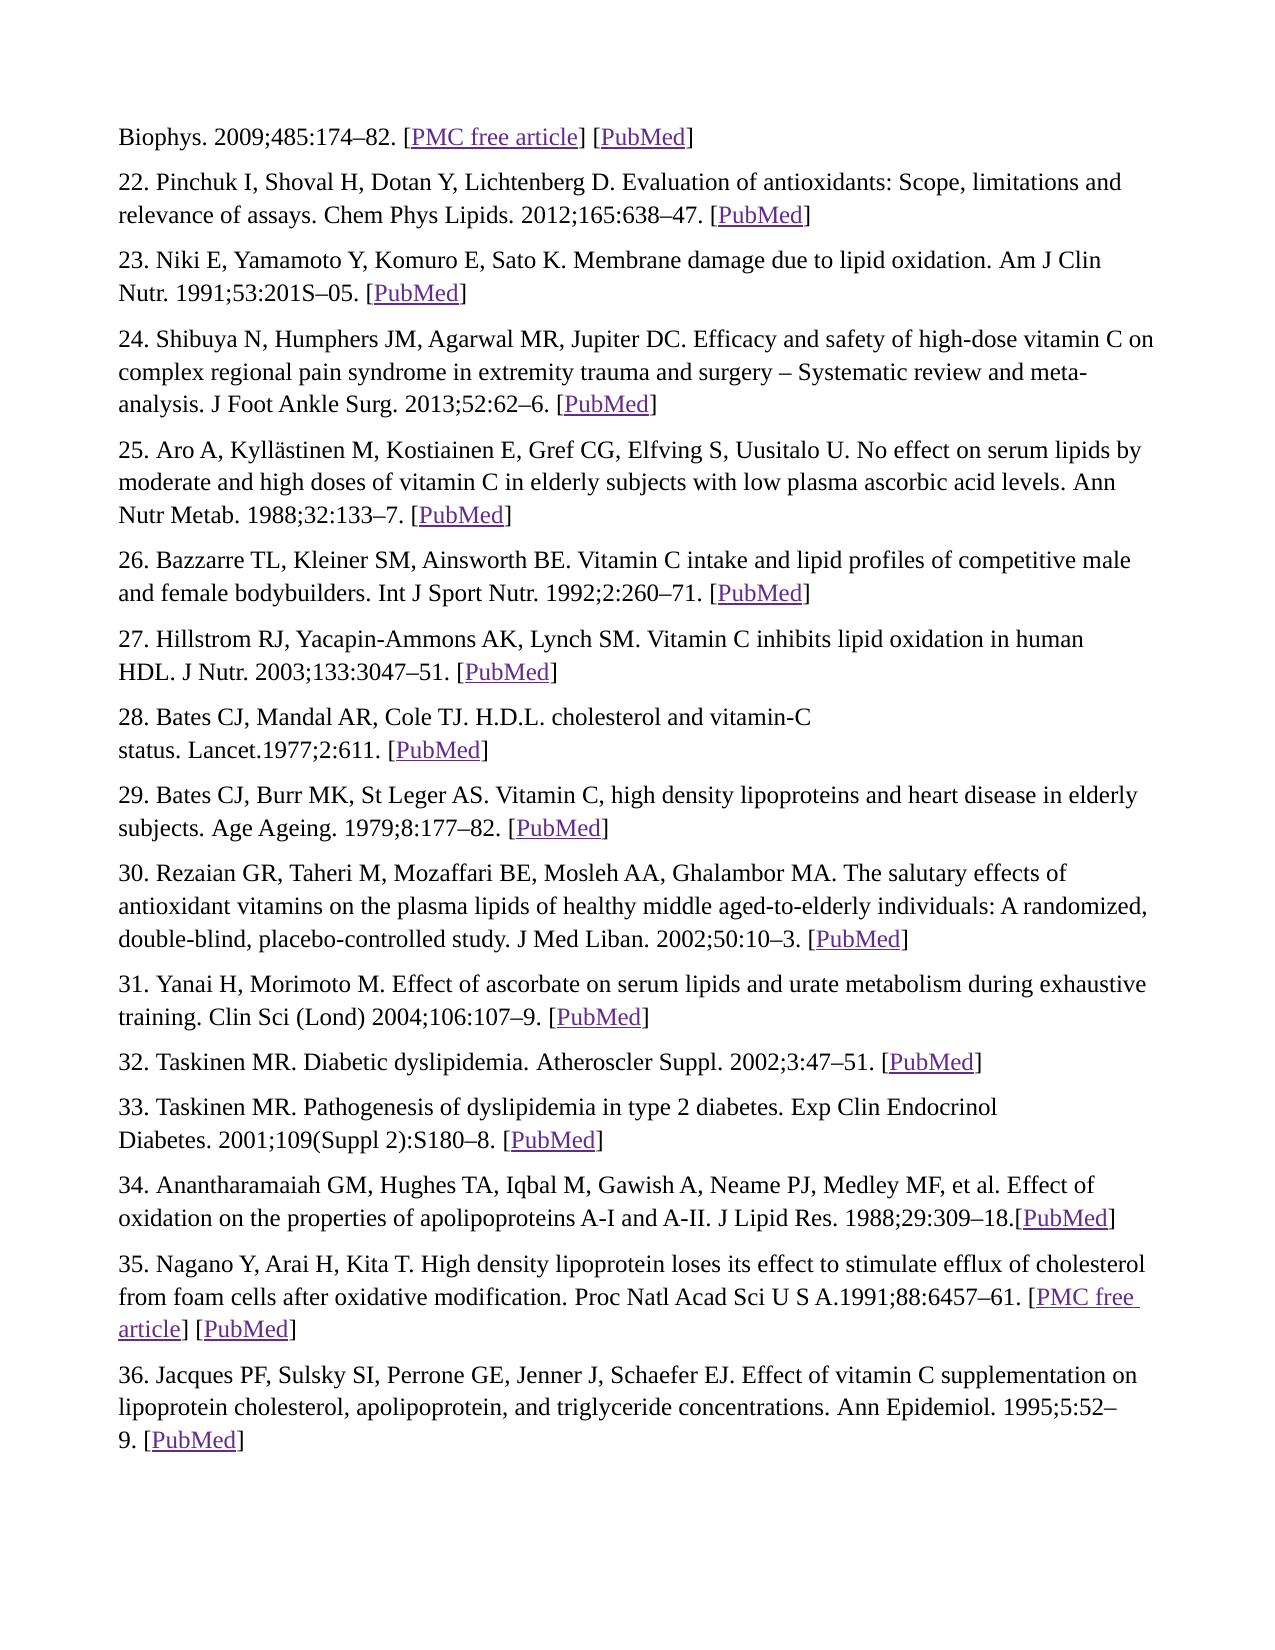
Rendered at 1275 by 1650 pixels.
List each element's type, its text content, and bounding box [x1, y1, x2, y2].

text 24. Shibuya N, Humphers JM, Agarwal MR, Jupiter DC. Efficacy and safety of high-dose vitamin C on complex regional pain syndrome in extremity trauma and surgery – Systematic review and meta-analysis. J Foot Ankle Surg. 2013;52:62–6. [PubMed] [118, 320, 1157, 418]
text 29. Bates CJ, Burr MK, St Leger AS. Vitamin C, high density lipoproteins and heart disease in elderly subjects. Age Ageing. 1979;8:177–82. [PubMed] [118, 776, 1157, 842]
text Biophys. 2009;485:174–82. [PMC free article] [PubMed] [118, 118, 1157, 151]
text 30. Rezaian GR, Taheri M, Mozaffari BE, Mosleh AA, Ghalambor MA. The salutary effects of antioxidant vitamins on the plasma lipids of healthy middle aged-to-elderly individuals: A randomized, double-blind, placebo-controlled study. J Med Liban. 2002;50:10–3. [PubMed] [118, 854, 1157, 952]
text 27. Hillstrom RJ, Yacapin-Ammons AK, Lynch SM. Vitamin C inhibits lipid oxidation in human HDL. J Nutr. 2003;133:3047–51. [PubMed] [118, 620, 1157, 685]
text 35. Nagano Y, Arai H, Kita T. High density lipoprotein loses its effect to stimulate efflux of cholesterol from foam cells after oxidative modification. Proc Natl Acad Sci U S A.1991;88:6457–61. [PMC free article] [PubMed] [118, 1245, 1157, 1343]
text 32. Taskinen MR. Diabetic dyslipidemia. Atheroscler Suppl. 2002;3:47–51. [PubMed] [118, 1043, 1157, 1076]
text 26. Bazzarre TL, Kleiner SM, Ainsworth BE. Vitamin C intake and lipid profiles of competitive male and female bodybuilders. Int J Sport Nutr. 1992;2:260–71. [PubMed] [118, 542, 1157, 607]
text 25. Aro A, Kyllästinen M, Kostiainen E, Gref CG, Elfving S, Uusitalo U. No effect on serum lipids by moderate and high doses of vitamin C in elderly subjects with low plasma ascorbic acid levels. Ann Nutr Metab. 1988;32:133–7. [PubMed] [118, 431, 1157, 529]
text 34. Anantharamaiah GM, Hughes TA, Iqbal M, Gawish A, Neame PJ, Medley MF, et al. Effect of oxidation on the properties of apolipoproteins A-I and A-II. J Lipid Res. 1988;29:309–18.[PubMed] [118, 1167, 1157, 1232]
text 31. Yanai H, Morimoto M. Effect of ascorbate on serum lipids and urate metabolism during exhaustive training. Clin Sci (Lond) 2004;106:107–9. [PubMed] [118, 965, 1157, 1031]
text 23. Niki E, Yamamoto Y, Komuro E, Sato K. Membrane damage due to lipid oxidation. Am J Clin Nutr. 1991;53:201S–05. [PubMed] [118, 242, 1157, 307]
text 36. Jacques PF, Sulsky SI, Perrone GE, Jenner J, Schaefer EJ. Effect of vitamin C supplementation on lipoprotein cholesterol, apolipoprotein, and triglyceride concentrations. Ann Epidemiol. 1995;5:52–9. [PubMed] [118, 1356, 1157, 1454]
text 33. Taskinen MR. Pathogenesis of dyslipidemia in type 2 diabetes. Exp Clin Endocrinol Diabetes. 2001;109(Suppl 2):S180–8. [PubMed] [118, 1088, 1157, 1154]
text 22. Pinchuk I, Shoval H, Dotan Y, Lichtenberg D. Evaluation of antioxidants: Scope, limitations and relevance of assays. Chem Phys Lipids. 2012;165:638–47. [PubMed] [118, 163, 1157, 229]
text 28. Bates CJ, Mandal AR, Cole TJ. H.D.L. cholesterol and vitamin-C status. Lancet.1977;2:611. [PubMed] [118, 698, 1157, 763]
